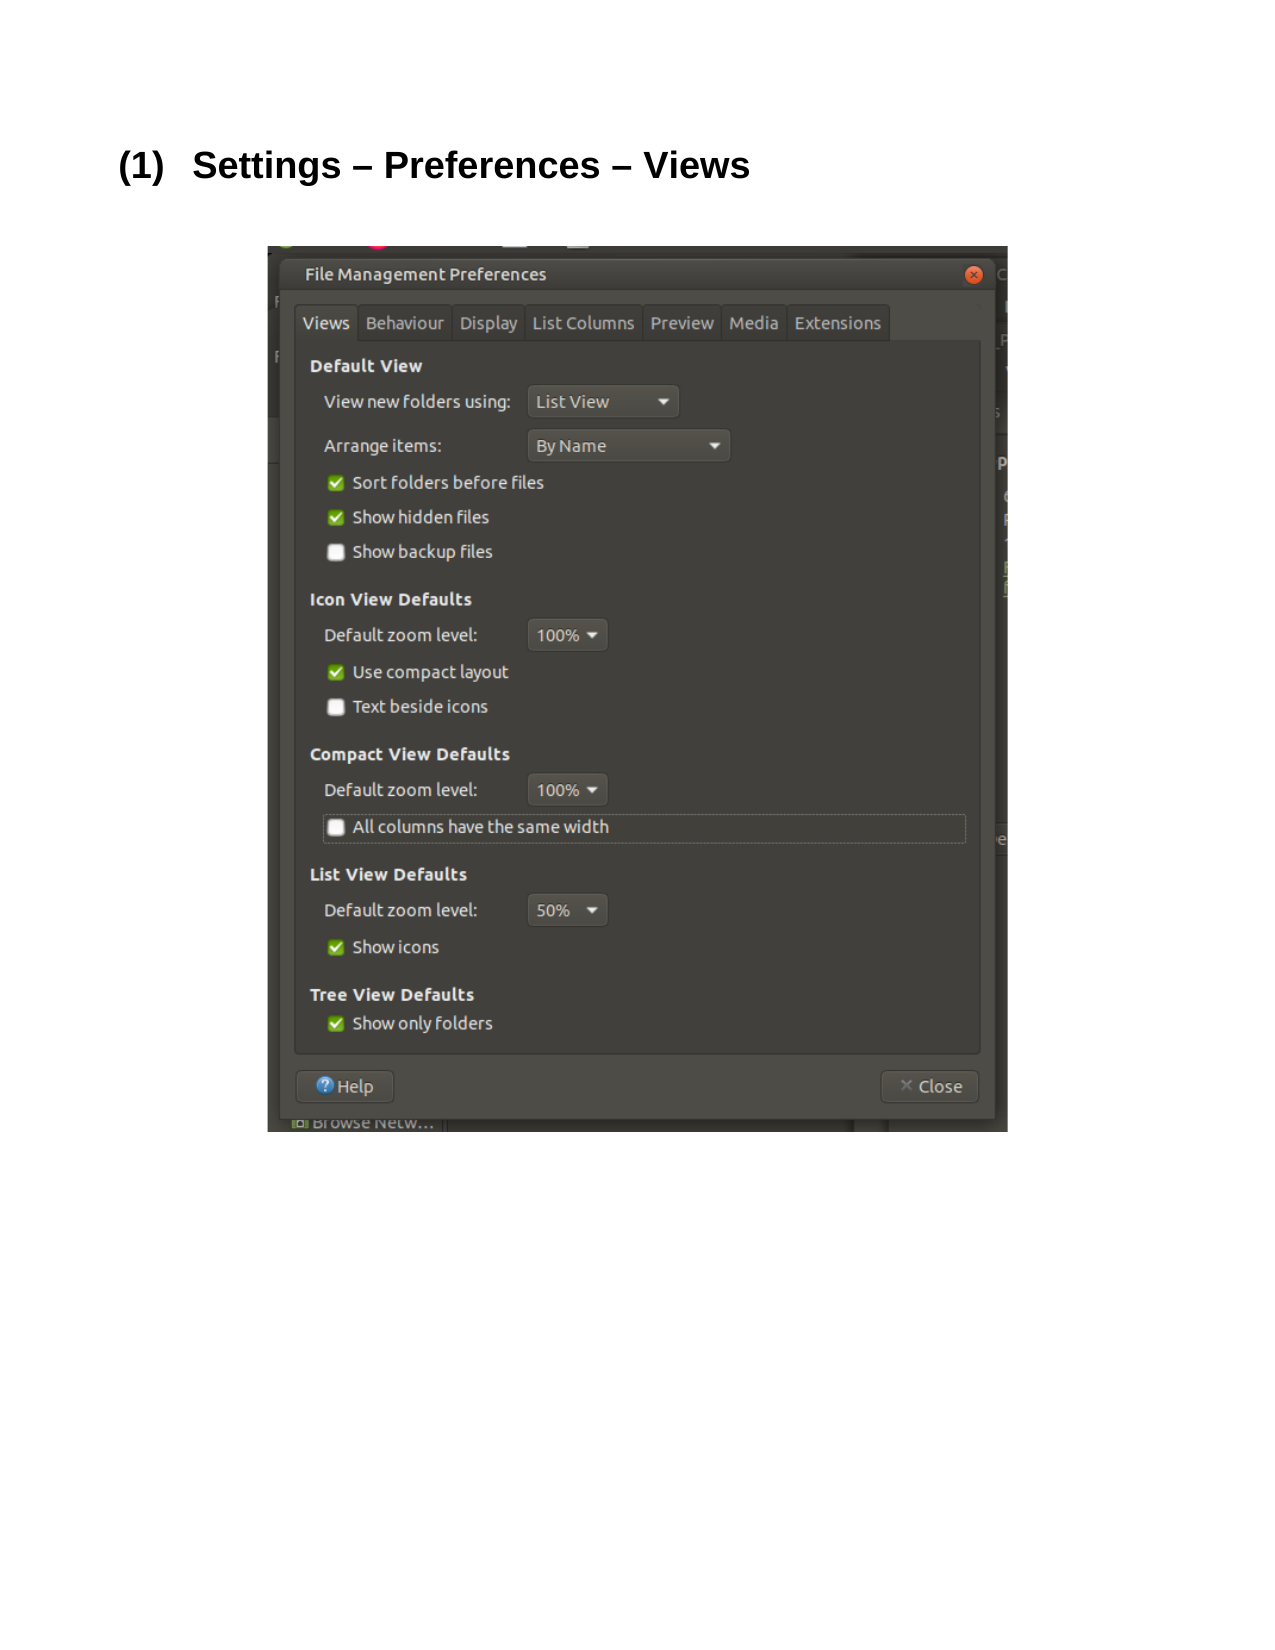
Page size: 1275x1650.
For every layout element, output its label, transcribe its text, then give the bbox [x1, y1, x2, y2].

subtitle Settings – Preferences – Views [118, 143, 1157, 187]
picture [267, 246, 1008, 1132]
